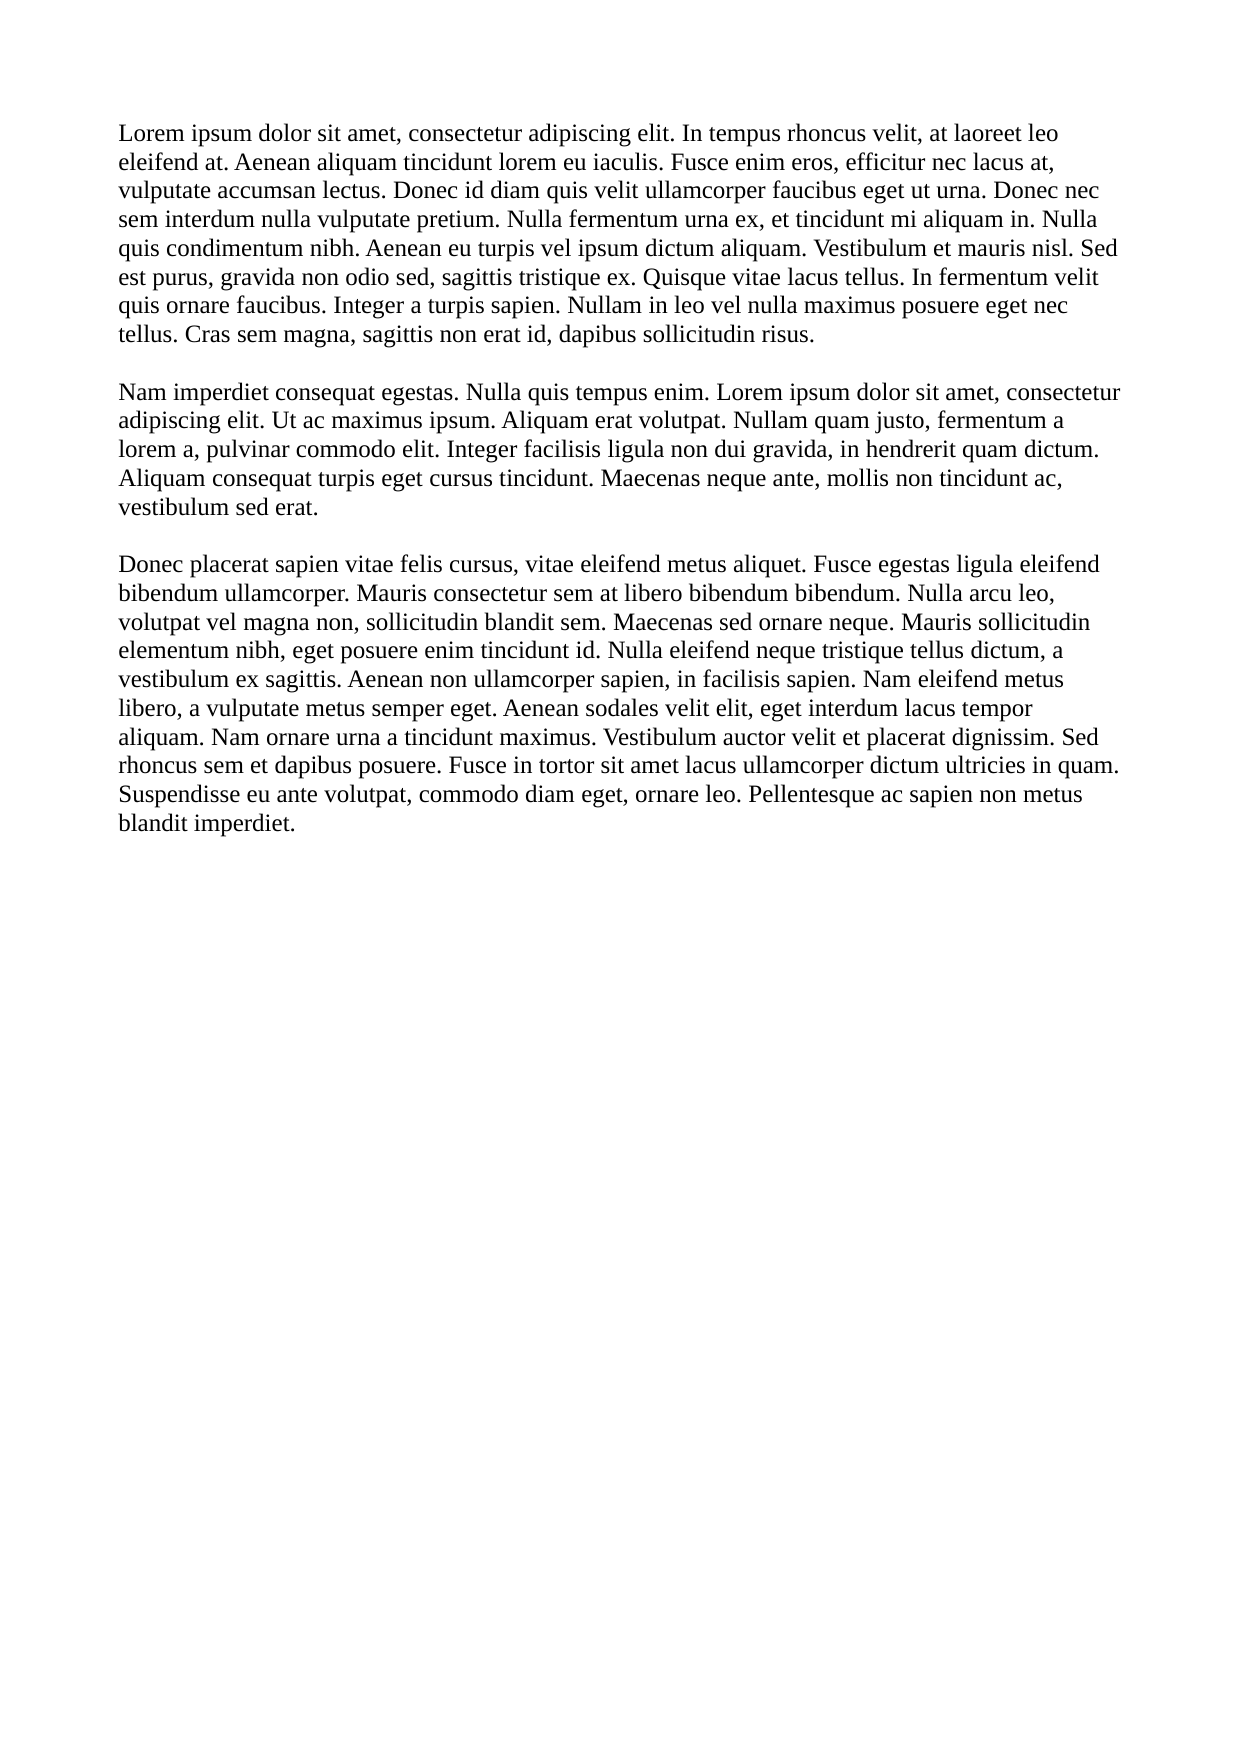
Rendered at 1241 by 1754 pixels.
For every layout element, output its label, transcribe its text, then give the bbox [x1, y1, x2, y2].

text Nam imperdiet consequat egestas. Nulla quis tempus enim. Lorem ipsum dolor sit amet, consectetur adipiscing elit. Ut ac maximus ipsum. Aliquam erat volutpat. Nullam quam justo, fermentum a lorem a, pulvinar commodo elit. Integer facilisis ligula non dui gravida, in hendrerit quam dictum. Aliquam consequat turpis eget cursus tincidunt. Maecenas neque ante, mollis non tincidunt ac, vestibulum sed erat. [118, 377, 1122, 521]
text Donec placerat sapien vitae felis cursus, vitae eleifend metus aliquet. Fusce egestas ligula eleifend bibendum ullamcorper. Mauris consectetur sem at libero bibendum bibendum. Nulla arcu leo, volutpat vel magna non, sollicitudin blandit sem. Maecenas sed ornare neque. Mauris sollicitudin elementum nibh, eget posuere enim tincidunt id. Nulla eleifend neque tristique tellus dictum, a vestibulum ex sagittis. Aenean non ullamcorper sapien, in facilisis sapien. Nam eleifend metus libero, a vulputate metus semper eget. Aenean sodales velit elit, eget interdum lacus tempor aliquam. Nam ornare urna a tincidunt maximus. Vestibulum auctor velit et placerat dignissim. Sed rhoncus sem et dapibus posuere. Fusce in tortor sit amet lacus ullamcorper dictum ultricies in quam. Suspendisse eu ante volutpat, commodo diam eget, ornare leo. Pellentesque ac sapien non metus blandit imperdiet. [118, 549, 1122, 837]
text Lorem ipsum dolor sit amet, consectetur adipiscing elit. In tempus rhoncus velit, at laoreet leo eleifend at. Aenean aliquam tincidunt lorem eu iaculis. Fusce enim eros, efficitur nec lacus at, vulputate accumsan lectus. Donec id diam quis velit ullamcorper faucibus eget ut urna. Donec nec sem interdum nulla vulputate pretium. Nulla fermentum urna ex, et tincidunt mi aliquam in. Nulla quis condimentum nibh. Aenean eu turpis vel ipsum dictum aliquam. Vestibulum et mauris nisl. Sed est purus, gravida non odio sed, sagittis tristique ex. Quisque vitae lacus tellus. In fermentum velit quis ornare faucibus. Integer a turpis sapien. Nullam in leo vel nulla maximus posuere eget nec tellus. Cras sem magna, sagittis non erat id, dapibus sollicitudin risus. [118, 118, 1122, 348]
